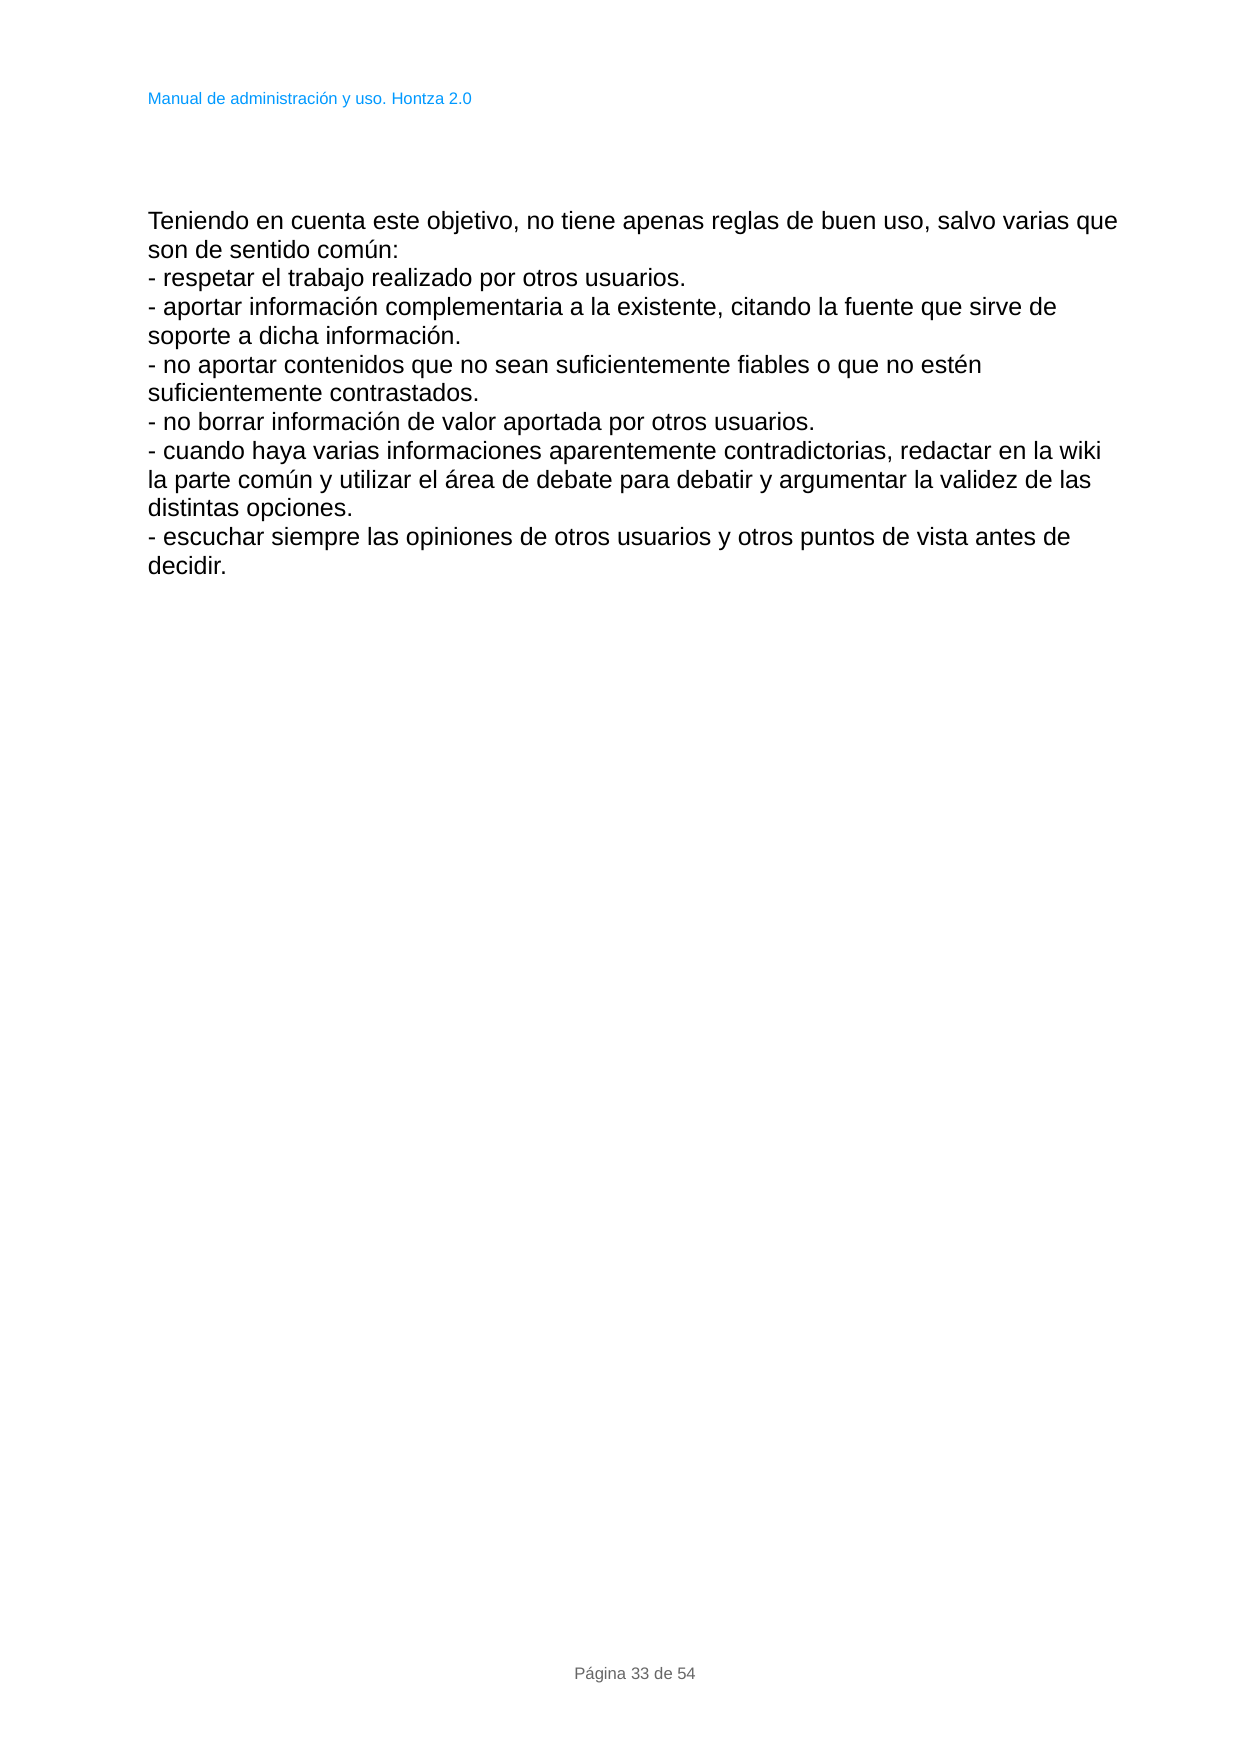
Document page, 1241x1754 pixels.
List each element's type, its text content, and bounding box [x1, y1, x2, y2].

text - no borrar información de valor aportada por otros usuarios. [148, 407, 1122, 436]
text - no aportar contenidos que no sean suficientemente fiables o que no estén suficientemente contrastados. [148, 349, 1122, 407]
text - cuando haya varias informaciones aparentemente contradictorias, redactar en la wiki la parte común y utilizar el área de debate para debatir y argumentar la validez de las distintas opciones. [148, 436, 1122, 522]
text - aportar información complementaria a la existente, citando la fuente que sirve de soporte a dicha información. [148, 292, 1122, 349]
text - respetar el trabajo realizado por otros usuarios. [148, 263, 1122, 292]
text - escuchar siempre las opiniones de otros usuarios y otros puntos de vista antes de decidir. [148, 522, 1122, 579]
text Teniendo en cuenta este objetivo, no tiene apenas reglas de buen uso, salvo varias que son de sentido común: [148, 206, 1122, 263]
